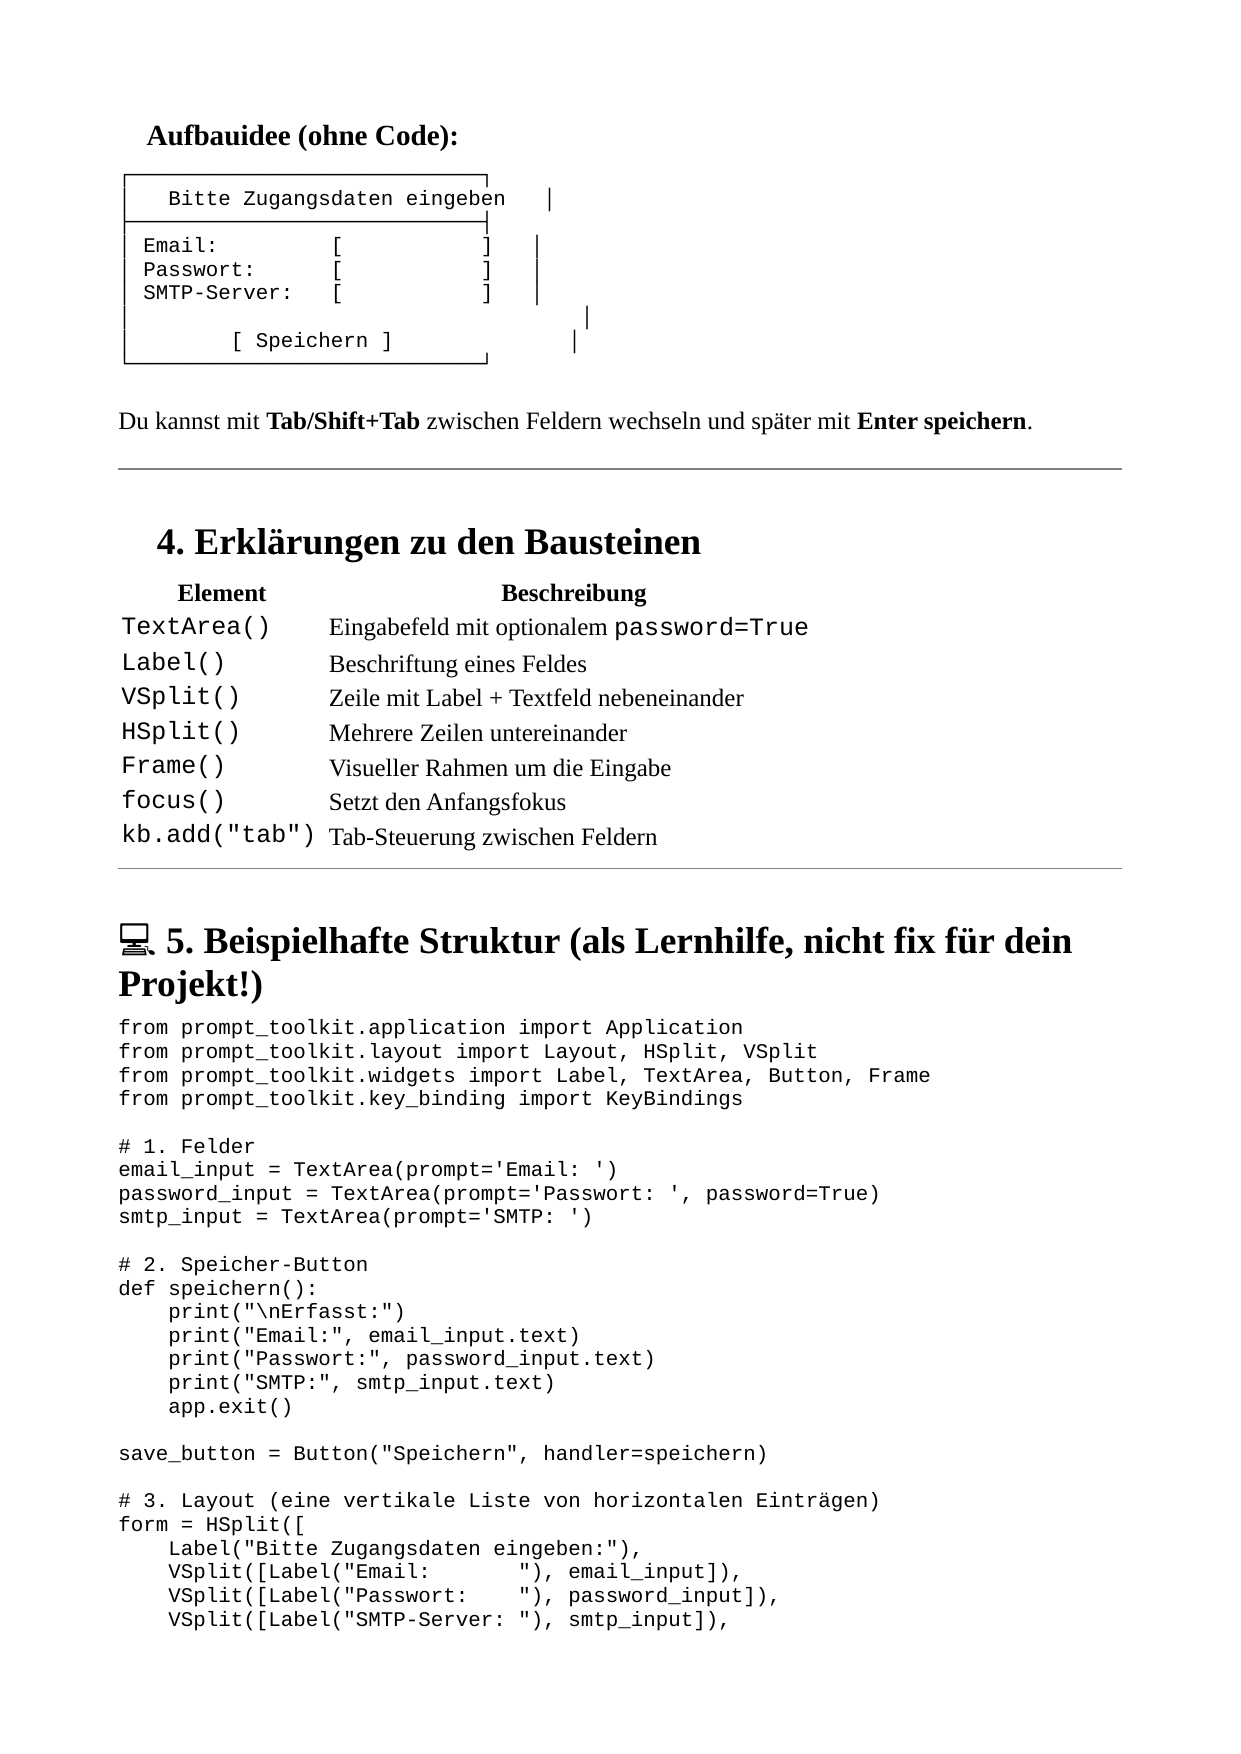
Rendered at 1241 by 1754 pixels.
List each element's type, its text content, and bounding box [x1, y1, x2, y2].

text │ Passwort: [ ] │ [537, 259, 1122, 282]
text │ Passwort: [ ] │ [125, 259, 536, 282]
text │ Email: [ ] │ [118, 235, 1122, 259]
table_cell Zeile mit Label + Textfeld nebeneinander [326, 681, 822, 715]
table_cell kb.add("tab") [118, 819, 326, 853]
text VSplit([Label("Passwort: "), password_input]), [118, 1585, 1122, 1608]
text │ [ Speichern ] │ [575, 330, 1122, 353]
text password_input = TextArea(prompt='Passwort: ', password=True) [118, 1183, 1122, 1207]
text from prompt_toolkit.application import Application [118, 1017, 1122, 1041]
text smtp_input = TextArea(prompt='SMTP: ') [118, 1207, 1122, 1230]
text │ Bitte Zugangsdaten eingeben │ [550, 188, 1122, 211]
text print("\nErfasst:") [118, 1301, 1122, 1325]
text from prompt_toolkit.widgets import Label, TextArea, Button, Frame [118, 1065, 1122, 1088]
text app.exit() [118, 1396, 1122, 1419]
table_cell VSplit() [118, 681, 326, 715]
table_header Beschreibung [326, 575, 822, 609]
text print("SMTP:", smtp_input.text) [118, 1372, 1122, 1396]
text # 2. Speicher-Button [118, 1254, 1122, 1277]
text # 3. Layout (eine vertikale Liste von horizontalen Einträgen) [118, 1490, 1122, 1514]
subtitle 🧪 4. Erklärungen zu den Bausteinen [118, 519, 1122, 562]
table_cell Eingabefeld mit optionalem password=True [326, 609, 822, 646]
table_cell Label() [118, 646, 326, 681]
text │ │ [118, 306, 1122, 330]
text Du kannst mit Tab/Shift+Tab zwischen Feldern wechseln und später mit Enter speichern. [118, 406, 1122, 435]
text from prompt_toolkit.layout import Layout, HSplit, VSplit [118, 1041, 1122, 1065]
table_cell Beschriftung eines Feldes [326, 646, 822, 681]
text VSplit([Label("Email: "), email_input]), [118, 1561, 1122, 1585]
table_header Element [118, 575, 326, 609]
text │ SMTP-Server: [ ] │ [118, 282, 1122, 306]
table_cell Tab-Steuerung zwischen Feldern [326, 819, 822, 853]
text ┌────────────────────────────┐ [118, 164, 1122, 188]
table_cell Visueller Rahmen um die Eingabe [326, 750, 822, 784]
table_cell Mehrere Zeilen untereinander [326, 715, 822, 750]
subtitle 🧠 Aufbauidee (ohne Code): [118, 118, 1122, 152]
text ├────────────────────────────┤ [118, 211, 1122, 235]
text from prompt_toolkit.key_binding import KeyBindings [118, 1088, 1122, 1112]
text # 1. Felder [118, 1136, 1122, 1159]
text print("Passwort:", password_input.text) [118, 1348, 1122, 1372]
text VSplit([Label("SMTP-Server: "), smtp_input]), [118, 1608, 1122, 1632]
text Label("Bitte Zugangsdaten eingeben:"), [118, 1538, 1122, 1561]
text save_button = Button("Speichern", handler=speichern) [118, 1443, 1122, 1467]
text print("Email:", email_input.text) [118, 1325, 1122, 1348]
text │ Bitte Zugangsdaten eingeben │ [125, 188, 549, 211]
text email_input = TextArea(prompt='Email: ') [118, 1159, 1122, 1183]
text def speichern(): [118, 1277, 1122, 1301]
table_cell HSplit() [118, 715, 326, 750]
table_cell focus() [118, 784, 326, 819]
subtitle 💻 5. Beispielhafte Struktur (als Lernhilfe, nicht fix für dein Projekt!) [118, 919, 1122, 1005]
text form = HSplit([ [118, 1514, 1122, 1538]
text └────────────────────────────┘ [118, 353, 1122, 377]
table_cell Setzt den Anfangsfokus [326, 784, 822, 819]
table_cell Frame() [118, 750, 326, 784]
table_cell TextArea() [118, 609, 326, 646]
text │ [ Speichern ] │ [125, 330, 574, 353]
